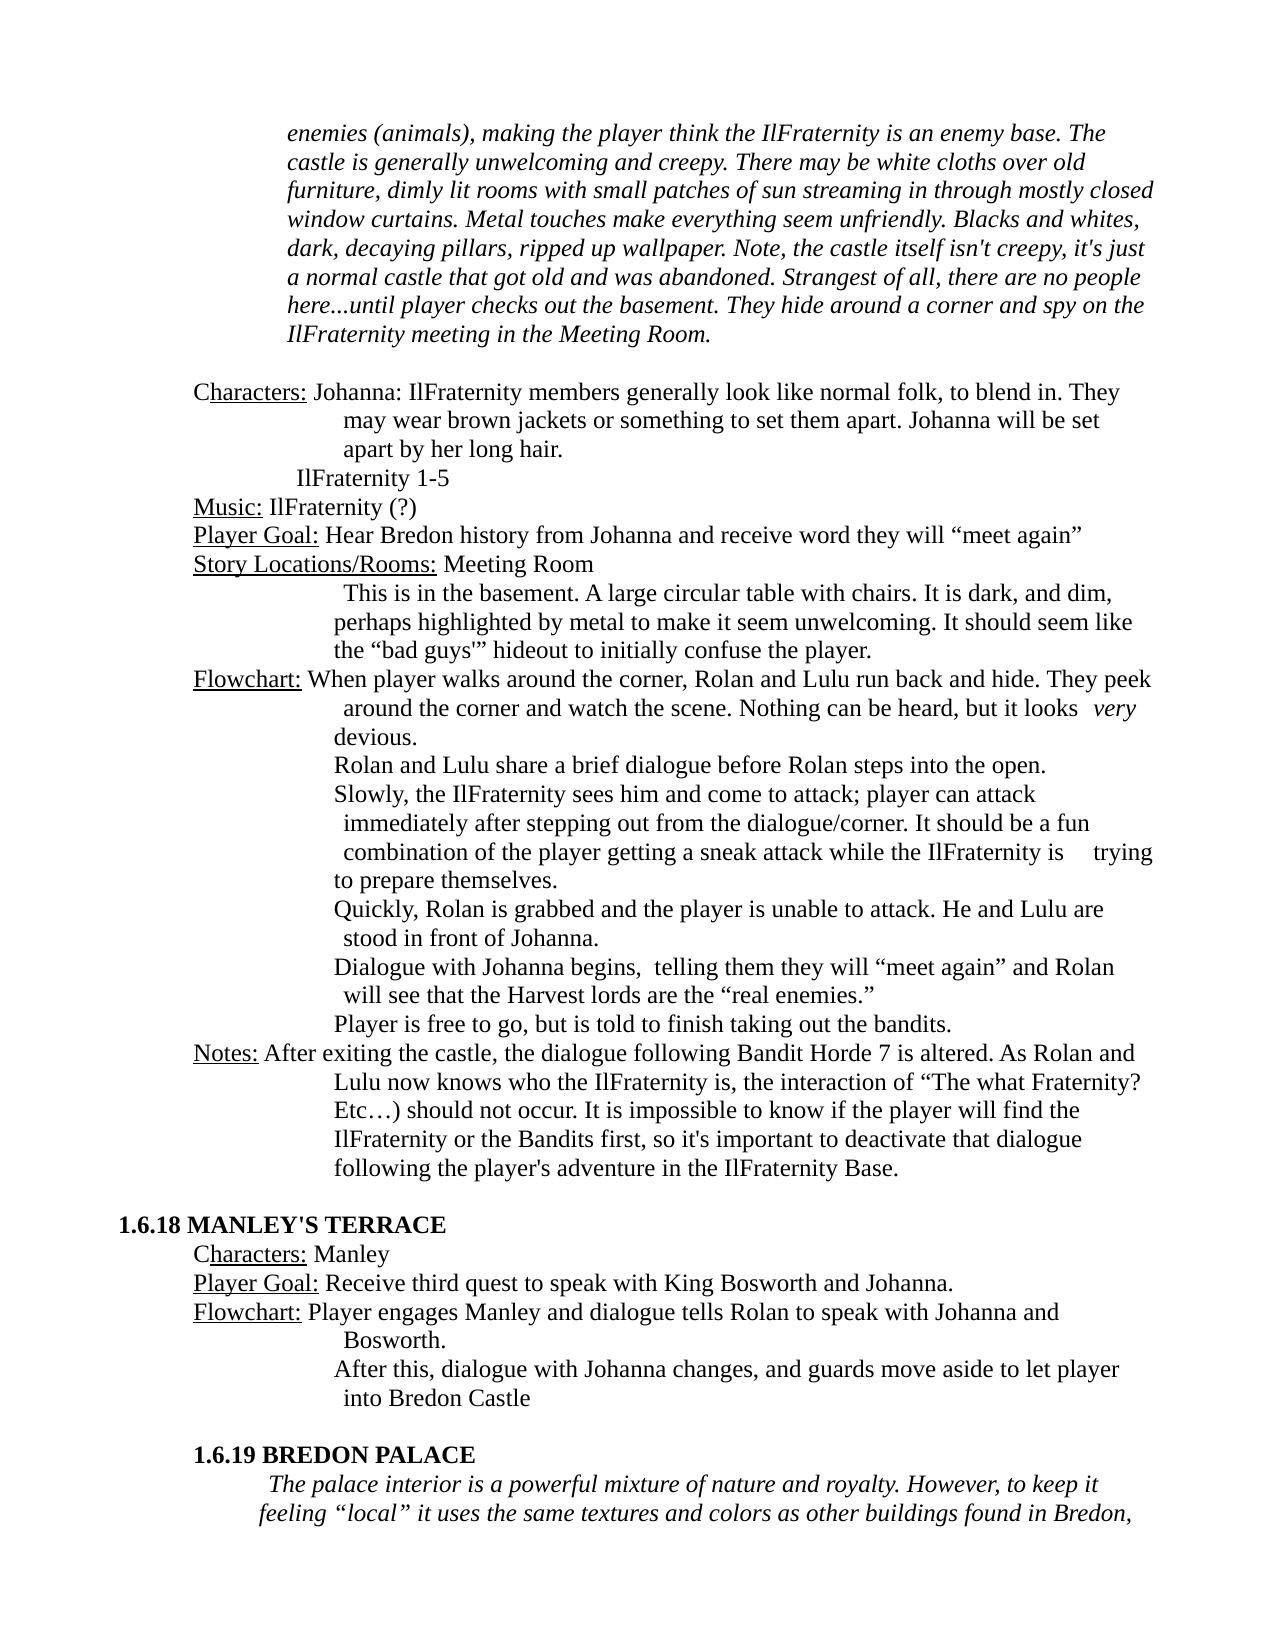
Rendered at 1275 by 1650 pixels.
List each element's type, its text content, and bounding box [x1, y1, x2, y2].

text 1.6.18 MANLEY'S TERRACE [118, 1211, 1157, 1239]
text Flowchart: Player engages Manley and dialogue tells Rolan to speak with Johanna and Bosworth. [193, 1297, 1157, 1354]
text Characters: Manley [193, 1239, 1157, 1268]
text Player is free to go, but is told to finish taking out the bandits. [193, 1009, 1157, 1038]
text Notes: After exiting the castle, the dialogue following Bandit Horde 7 is altered. As Rolan and Lulu now knows who the IlFraternity is, the interaction of “The what Fraternity? Etc…) should not occur. It is impossible to know if the player will find the IlFraternity or the Bandits first, so it's important to deactivate that dialogue following the player's adventure in the IlFraternity Base. [193, 1038, 1157, 1182]
text Music: IlFraternity (?) [193, 492, 1157, 521]
text Slowly, the IlFraternity sees him and come to attack; player can attack immediately after stepping out from the dialogue/corner. It should be a fun combination of the player getting a sneak attack while the IlFraternity is trying to prepare themselves. [193, 779, 1157, 894]
text Story Locations/Rooms: Meeting Room [193, 549, 1157, 578]
text Rolan and Lulu share a brief dialogue before Rolan steps into the open. [193, 751, 1157, 779]
text 1.6.19 BREDON PALACE [193, 1441, 1157, 1469]
text This is in the basement. A large circular table with chairs. It is dark, and dim, perhaps highlighted by metal to make it seem unwelcoming. It should seem like the “bad guys'” hideout to initially confuse the player. [193, 578, 1157, 664]
text The palace interior is a powerful mixture of nature and royalty. However, to keep it feeling “local” it uses the same textures and colors as other buildings found in Bredon, [193, 1469, 1157, 1527]
text IlFraternity 1-5 [193, 463, 1157, 492]
text Player Goal: Hear Bredon history from Johanna and receive word they will “meet again” [193, 521, 1157, 549]
text Dialogue with Johanna begins, telling them they will “meet again” and Rolan will see that the Harvest lords are the “real enemies.” [193, 952, 1157, 1009]
text enemies (animals), making the player think the IlFraternity is an enemy base. The castle is generally unwelcoming and creepy. There may be white cloths over old furniture, dimly lit rooms with small patches of sun streaming in through mostly closed window curtains. Metal touches make everything seem unfriendly. Blacks and whites, dark, decaying pillars, ripped up wallpaper. Note, the castle itself isn't creepy, it's just a normal castle that got old and was abandoned. Strangest of all, there are no people here...until player checks out the basement. They hide around a corner and spy on the IlFraternity meeting in the Meeting Room. [193, 118, 1157, 348]
text Characters: Johanna: IlFraternity members generally look like normal folk, to blend in. They may wear brown jackets or something to set them apart. Johanna will be set apart by her long hair. [193, 377, 1157, 463]
text Quickly, Rolan is grabbed and the player is unable to attack. He and Lulu are stood in front of Johanna. [193, 894, 1157, 952]
text Player Goal: Receive third quest to speak with King Bosworth and Johanna. [193, 1268, 1157, 1297]
text Flowchart: When player walks around the corner, Rolan and Lulu run back and hide. They peek around the corner and watch the scene. Nothing can be heard, but it looks very devious. [193, 664, 1157, 751]
text After this, dialogue with Johanna changes, and guards move aside to let player into Bredon Castle [193, 1354, 1157, 1412]
